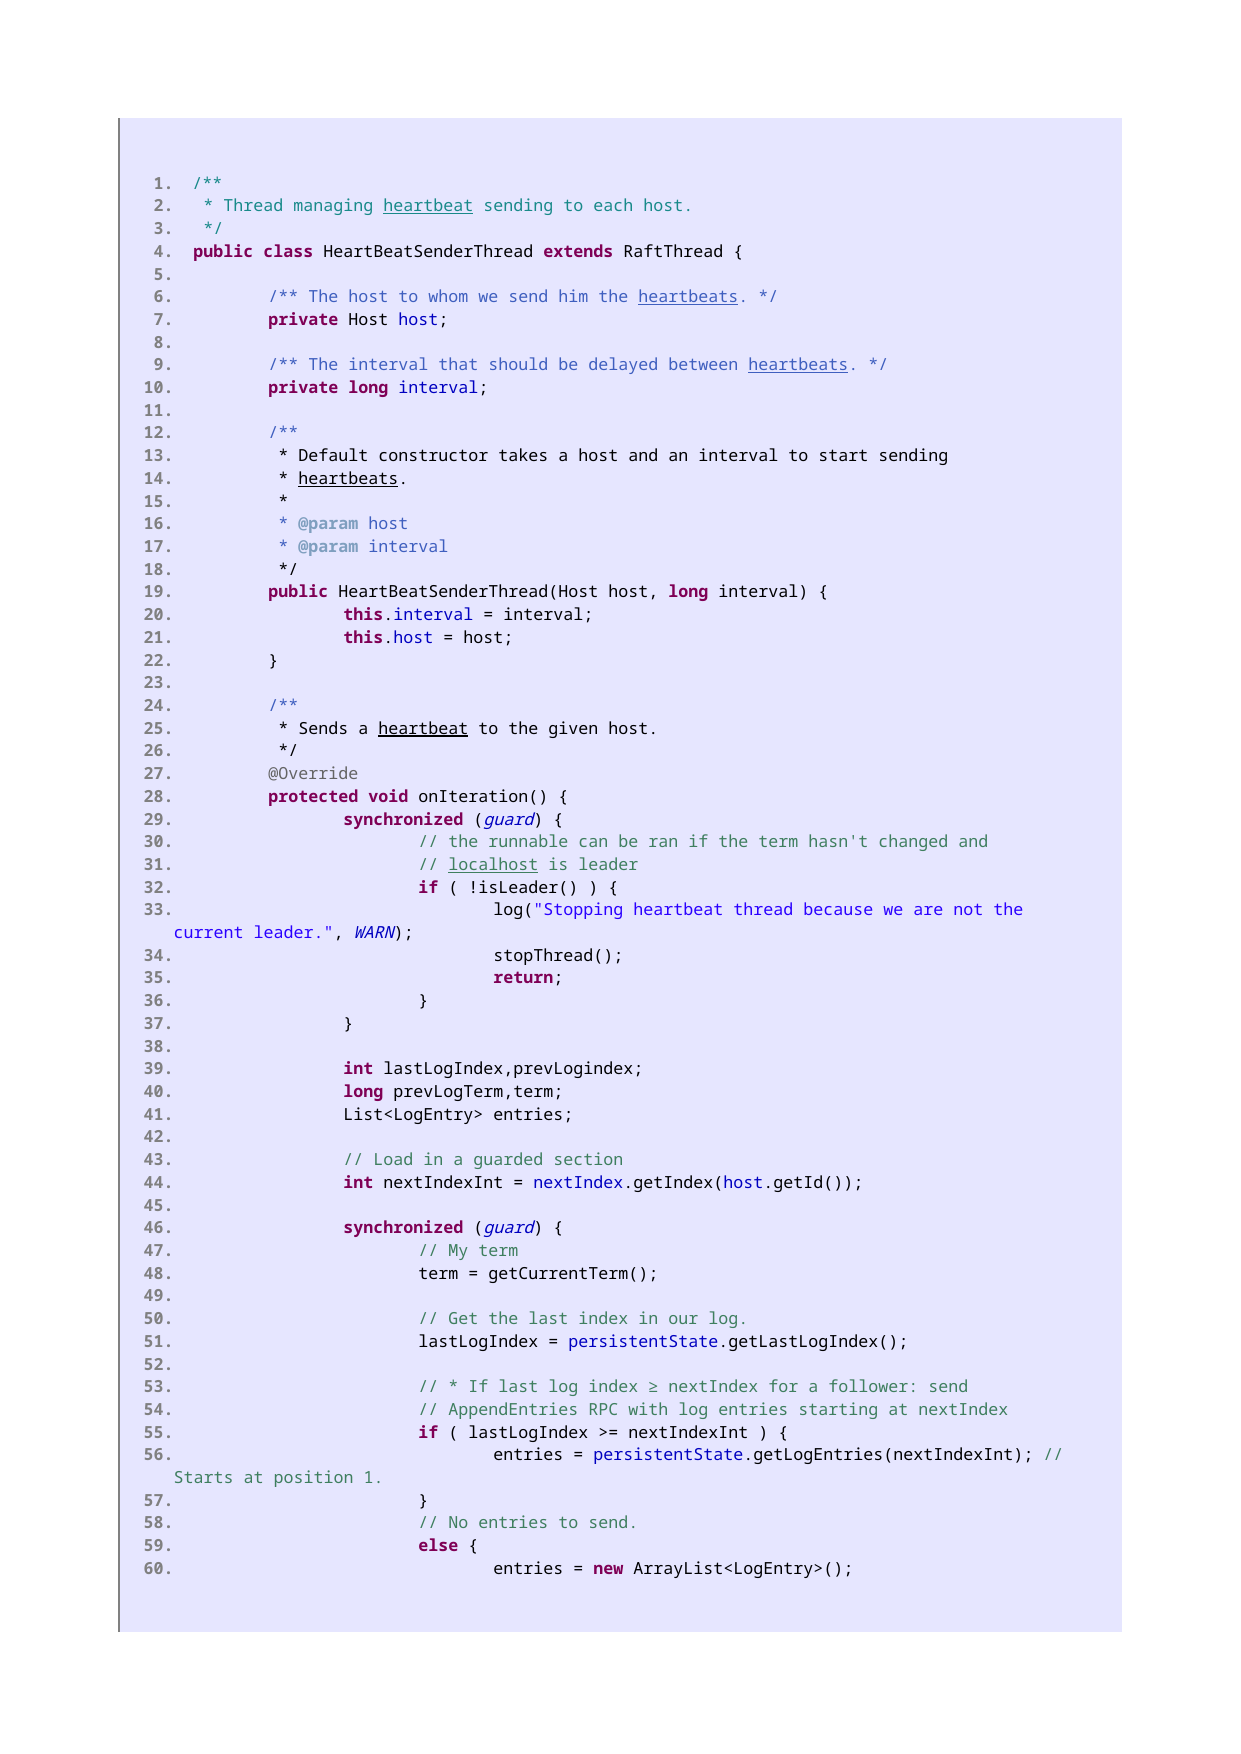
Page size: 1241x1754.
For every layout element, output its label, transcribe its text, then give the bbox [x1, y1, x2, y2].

list * [120, 489, 1122, 512]
list synchronized (guard) { [120, 807, 1122, 830]
list if ( !isLeader() ) { [120, 875, 1122, 898]
list */ [120, 739, 1122, 762]
list /** [120, 693, 1122, 716]
list // localhost is leader [120, 852, 1122, 875]
list entries = new ArrayList<LogEntry>(); [120, 1556, 1122, 1632]
list public HeartBeatSenderThread(Host host, long interval) { [120, 580, 1122, 603]
list return; [120, 966, 1122, 989]
list term = getCurrentTerm(); [120, 1261, 1122, 1284]
list List<LogEntry> entries; [120, 1102, 1122, 1125]
list * heartbeats. [120, 466, 1122, 489]
list // the runnable can be ran if the term hasn't changed and [120, 830, 1122, 852]
list if ( lastLogIndex >= nextIndexInt ) { [120, 1420, 1122, 1443]
list * @param host [120, 512, 1122, 534]
list /** The interval that should be delayed between heartbeats. */ [120, 353, 1122, 376]
list synchronized (guard) { [120, 1216, 1122, 1238]
list } [120, 1488, 1122, 1511]
list /** The host to whom we send him the heartbeats. */ [120, 285, 1122, 307]
list else { [120, 1534, 1122, 1556]
list @Override [120, 762, 1122, 784]
list lastLogIndex = persistentState.getLastLogIndex(); [120, 1329, 1122, 1352]
list // Get the last index in our log. [120, 1307, 1122, 1329]
list * Default constructor takes a host and an interval to start sending [120, 444, 1122, 466]
list protected void onIteration() { [120, 784, 1122, 807]
list // My term [120, 1238, 1122, 1261]
list * Thread managing heartbeat sending to each host. [120, 194, 1122, 217]
list /** [120, 118, 1122, 194]
list * Sends a heartbeat to the given host. [120, 716, 1122, 739]
list stopThread(); [120, 943, 1122, 966]
list private long interval; [120, 376, 1122, 398]
list } [120, 648, 1122, 671]
list int lastLogIndex,prevLogindex; [120, 1057, 1122, 1079]
list public class HeartBeatSenderThread extends RaftThread { [120, 239, 1122, 262]
list this.host = host; [120, 625, 1122, 648]
list private Host host; [120, 307, 1122, 330]
list int nextIndexInt = nextIndex.getIndex(host.getId()); [120, 1170, 1122, 1193]
list // * If last log index ≥ nextIndex for a follower: send [120, 1375, 1122, 1397]
list */ [120, 217, 1122, 239]
list // Load in a guarded section [120, 1148, 1122, 1170]
list this.interval = interval; [120, 603, 1122, 625]
list // AppendEntries RPC with log entries starting at nextIndex [120, 1397, 1122, 1420]
list /** [120, 421, 1122, 444]
list log("Stopping heartbeat thread because we are not the current leader.", WARN); [120, 898, 1122, 943]
list } [120, 989, 1122, 1011]
list */ [120, 557, 1122, 580]
list entries = persistentState.getLogEntries(nextIndexInt); // Starts at position 1. [120, 1443, 1122, 1488]
list } [120, 1011, 1122, 1034]
list long prevLogTerm,term; [120, 1079, 1122, 1102]
list // No entries to send. [120, 1511, 1122, 1534]
list * @param interval [120, 534, 1122, 557]
